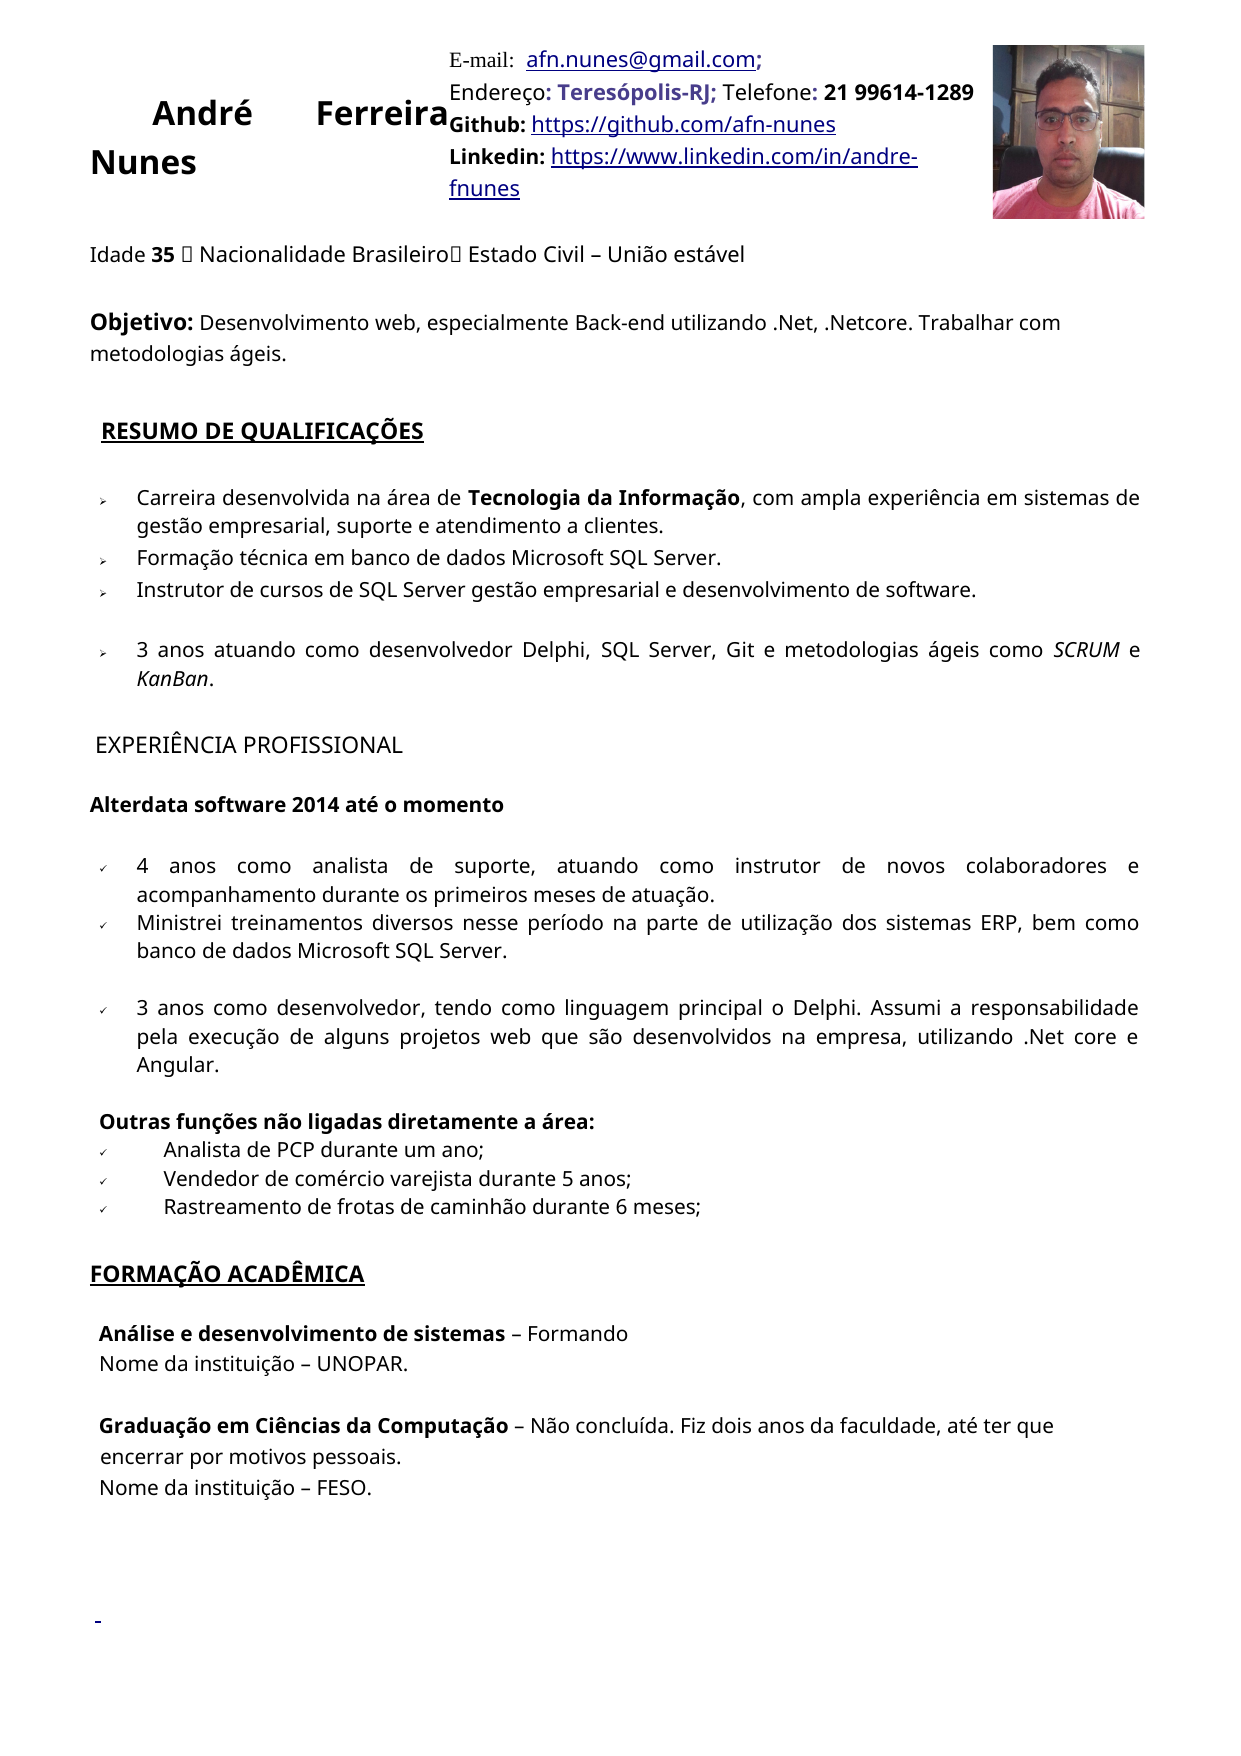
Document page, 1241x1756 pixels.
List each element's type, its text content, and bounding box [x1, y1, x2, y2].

text Alterdata software 2014 até o momento [89, 790, 1141, 818]
picture [992, 45, 1145, 219]
list Rastreamento de frotas de caminhão durante 6 meses; [99, 1192, 1141, 1221]
list Analista de PCP durante um ano; [99, 1136, 1141, 1164]
text Análise e desenvolvimento de sistemas – Formando [99, 1319, 1141, 1347]
text EXPERIÊNCIA PROFISSIONAL [89, 729, 1141, 760]
text Nome da instituição – UNOPAR. [99, 1349, 1141, 1378]
table_header André Ferreira Nunes [90, 44, 449, 204]
list Ministrei treinamentos diversos nesse período na parte de utilização dos sistemas ERP, bem como banco de dados Microsoft SQL Server. [99, 908, 1141, 965]
list Carreira desenvolvida na área de Tecnologia da Informação, com ampla experiência em sistemas de gestão empresarial, suporte e atendimento a clientes. [99, 483, 1141, 540]
list 3 anos atuando como desenvolvedor Delphi, SQL Server, Git e metodologias ágeis como SCRUM e KanBan. [99, 635, 1141, 692]
list Vendedor de comércio varejista durante 5 anos; [99, 1164, 1141, 1192]
list Formação técnica em banco de dados Microsoft SQL Server. [99, 543, 1141, 572]
list Outras funções não ligadas diretamente a área: [99, 1107, 1141, 1136]
subtitle FORMAÇÃO ACADÊMICA [89, 1258, 1080, 1289]
list 4 anos como analista de suporte, atuando como instrutor de novos colaboradores e acompanhamento durante os primeiros meses de atuação. [99, 851, 1141, 908]
text Graduação em Ciências da Computação – Não concluída. Fiz dois anos da faculdade, até ter que encerrar por motivos pessoais. [99, 1411, 1141, 1471]
text RESUMO DE QUALIFICAÇÕES [101, 415, 1141, 446]
list Instrutor de cursos de SQL Server gestão empresarial e desenvolvimento de software. [99, 575, 1141, 604]
text Nome da instituição – FESO. [99, 1473, 1141, 1501]
text Idade 35  Nacionalidade Brasileiro Estado Civil – União estável [89, 239, 1080, 269]
list 3 anos como desenvolvedor, tendo como linguagem principal o Delphi. Assumi a responsabilidade pela execução de alguns projetos web que são desenvolvidos na empresa, utilizando .Net core e Angular. [99, 993, 1141, 1107]
table_header E-mail: afn.nunes@gmail.com; Endereço: Teresópolis-RJ; Telefone: 21 99614-1289 Github: https://github.com/afn-nunes Linkedin: https://www.linkedin.com/in/andre-fnunes [449, 44, 986, 204]
text Objetivo: Desenvolvimento web, especialmente Back-end utilizando .Net, .Netcore. Trabalhar com metodologias ágeis. [89, 306, 1141, 368]
